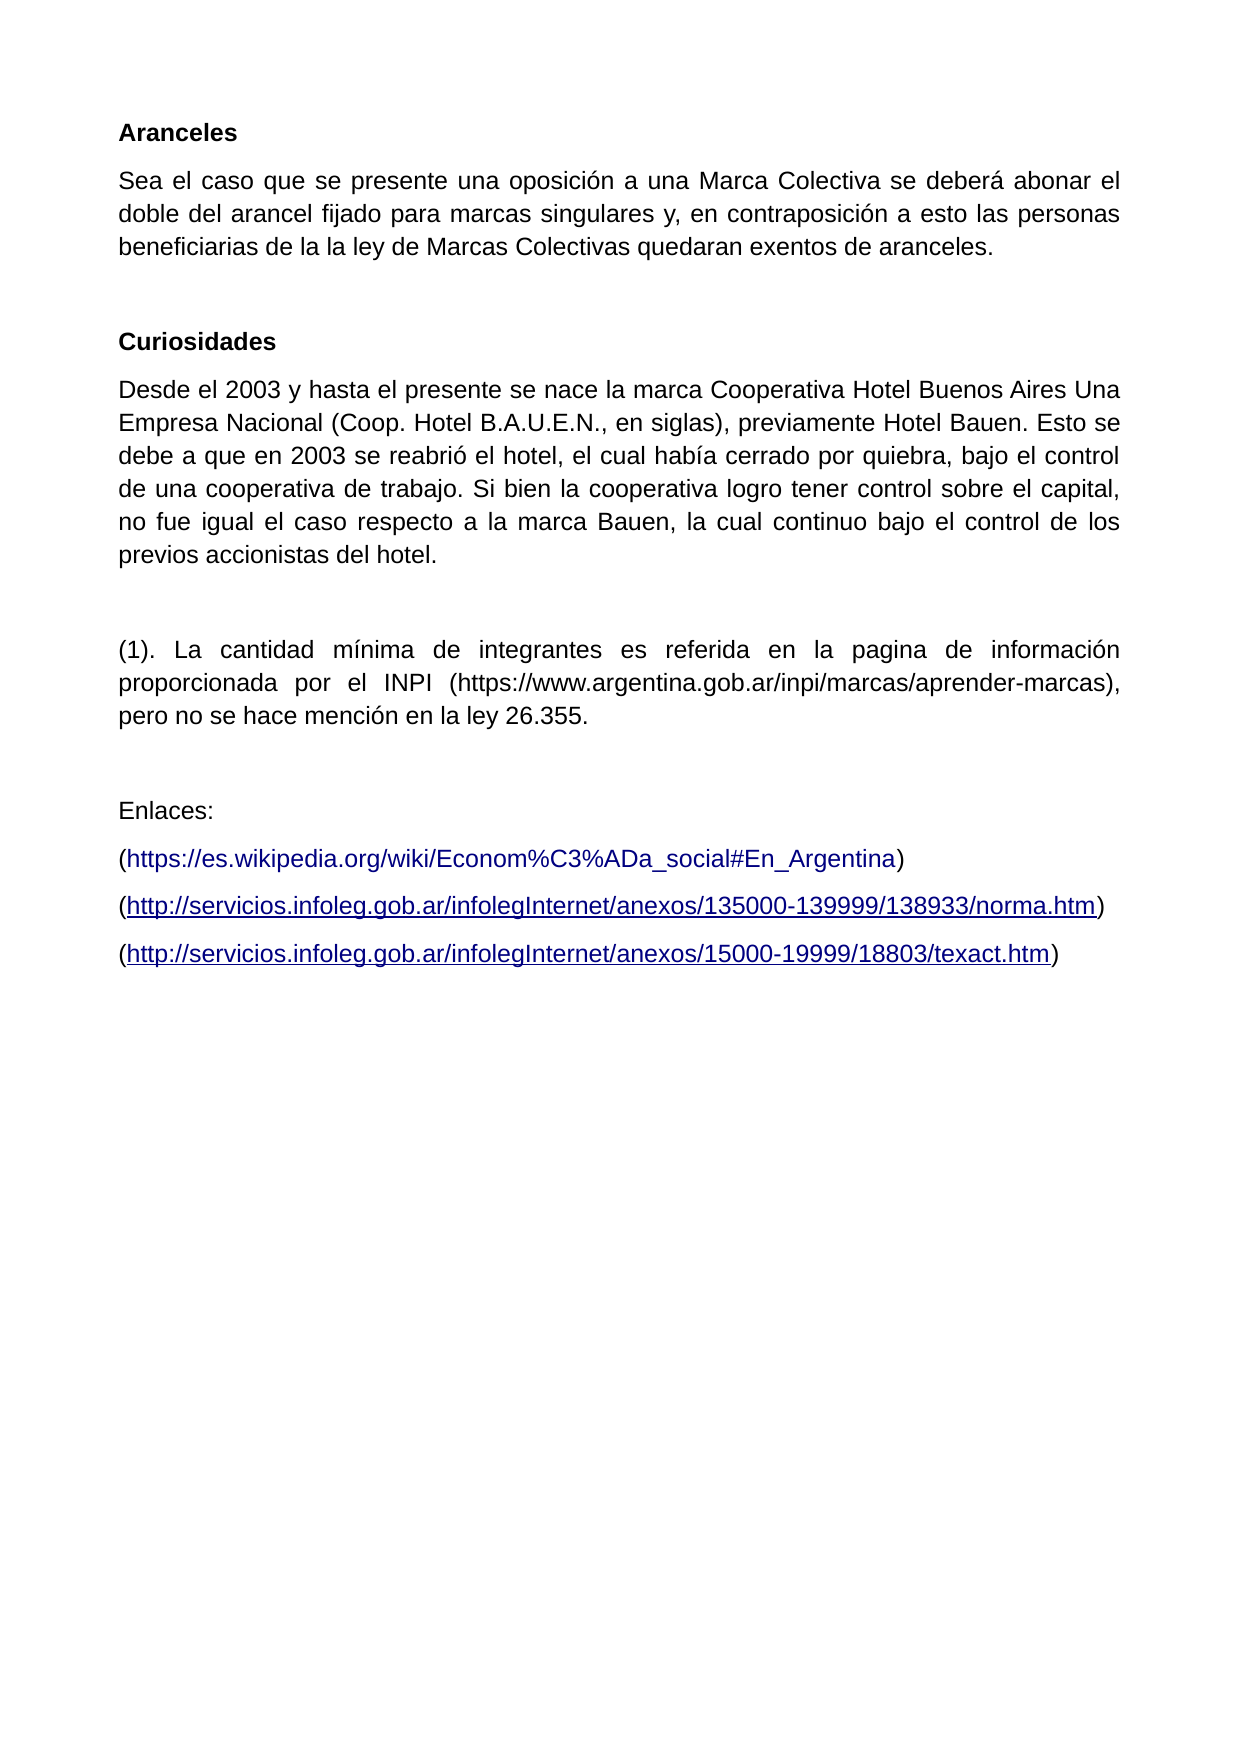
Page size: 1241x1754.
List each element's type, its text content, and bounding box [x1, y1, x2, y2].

text (1). La cantidad mínima de integrantes es referida en la pagina de información proporcionada por el INPI (https://www.argentina.gob.ar/inpi/marcas/aprender-marcas), pero no se hace mención en la ley 26.355. [118, 635, 1122, 730]
text Desde el 2003 y hasta el presente se nace la marca Cooperativa Hotel Buenos Aires Una Empresa Nacional (Coop. Hotel B.A.U.E.N., en siglas), previamente Hotel Bauen. Esto se debe a que en 2003 se reabrió el hotel, el cual había cerrado por quiebra, bajo el control de una cooperativa de trabajo. Si bien la cooperativa logro tener control sobre el capital, no fue igual el caso respecto a la marca Bauen, la cual continuo bajo el control de los previos accionistas del hotel. [118, 374, 1122, 568]
text (http://servicios.infoleg.gob.ar/infolegInternet/anexos/135000-139999/138933/norma.htm) [118, 891, 1122, 920]
text (http://servicios.infoleg.gob.ar/infolegInternet/anexos/15000-19999/18803/texact.htm) [118, 939, 1122, 968]
text Aranceles [118, 118, 1122, 147]
text Enlaces: [118, 796, 1122, 825]
text (https://es.wikipedia.org/wiki/Econom%C3%ADa_social#En_Argentina) [118, 844, 1122, 872]
text Curiosidades [118, 327, 1122, 356]
text Sea el caso que se presente una oposición a una Marca Colectiva se deberá abonar el doble del arancel fijado para marcas singulares y, en contraposición a esto las personas beneficiarias de la la ley de Marcas Colectivas quedaran exentos de aranceles. [118, 166, 1122, 261]
